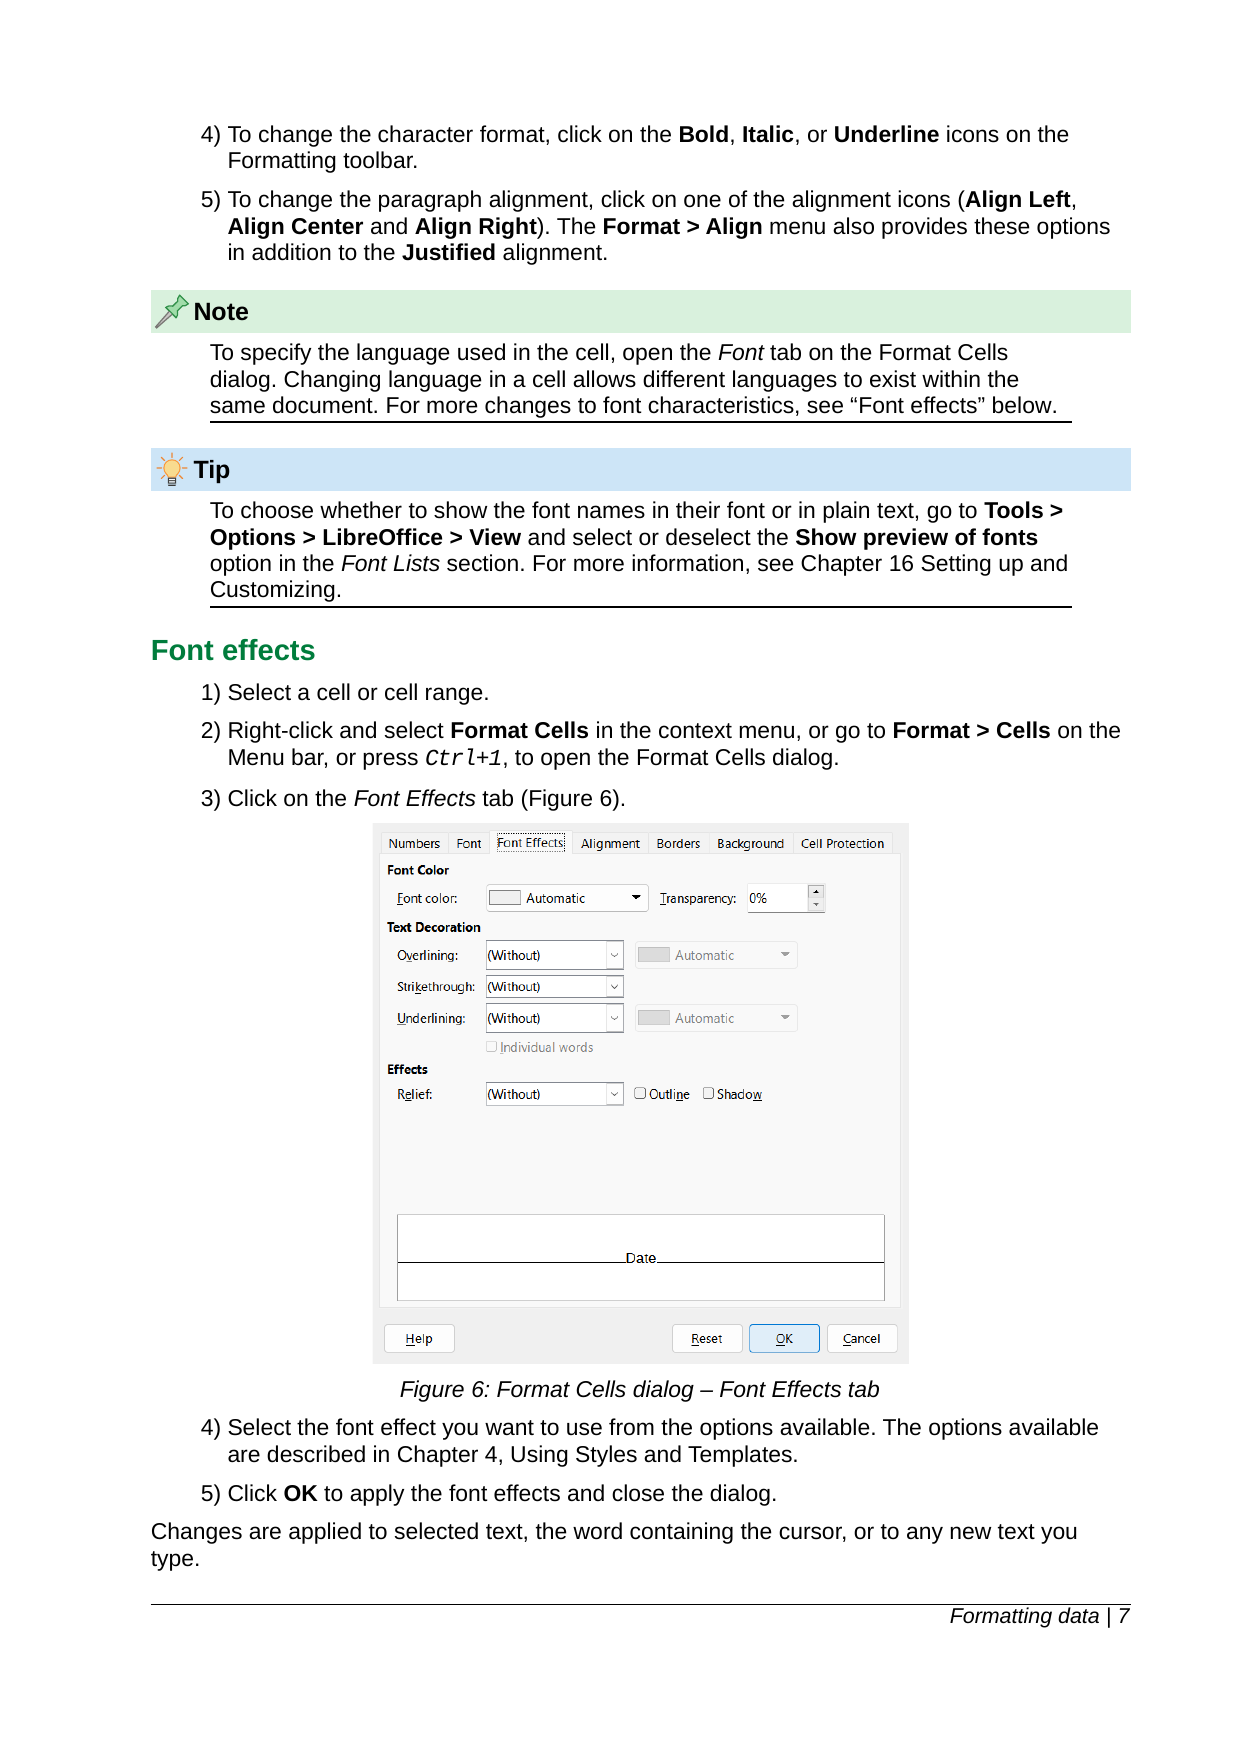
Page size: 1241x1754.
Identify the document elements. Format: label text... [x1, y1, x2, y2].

list Select the font effect you want to use from the options available. The options available are described in Chapter 4, Using Styles and Templates. [227, 1414, 1131, 1467]
text Changes are applied to selected text, the word containing the cursor, or to any new text you type. [151, 1518, 1131, 1571]
list Select a cell or cell range. [227, 678, 1131, 705]
text To choose whether to show the font names in their font or in plain text, go to Tools > Options > LibreOffice > View and select or deselect the Show preview of fonts option in the Font Lists section. For more information, see Chapter 16 Setting up and Customizing. [209, 497, 1072, 608]
subtitle Note [151, 290, 1131, 333]
list To change the character format, click on the Bold, Italic, or Underline icons on the Formatting toolbar. [227, 121, 1131, 174]
list Click OK to apply the font effects and close the dialog. [227, 1479, 1131, 1506]
subtitle Tip [151, 448, 1131, 491]
list Right-click and select Format Cells in the context menu, or go to Format > Cells on the Menu bar, or press Ctrl+1, to open the Format Cells dialog. [227, 717, 1131, 772]
picture [372, 823, 909, 1364]
text To specify the language used in the cell, open the Font tab on the Format Cells dialog. Changing language in a cell allows different languages to exist within the same document. For more changes to font characteristics, see “Font effects” below. [209, 339, 1072, 423]
list To change the paragraph alignment, click on one of the alignment icons (Align Left, Align Center and Align Right). The Format > Align menu also provides these options in addition to the Justified alignment. [227, 186, 1131, 265]
text Figure 6: Format Cells dialog – Font Effects tab [373, 1376, 909, 1402]
subtitle Font effects [151, 632, 1131, 666]
list Click on the Font Effects tab (Figure 6). [227, 784, 1131, 811]
